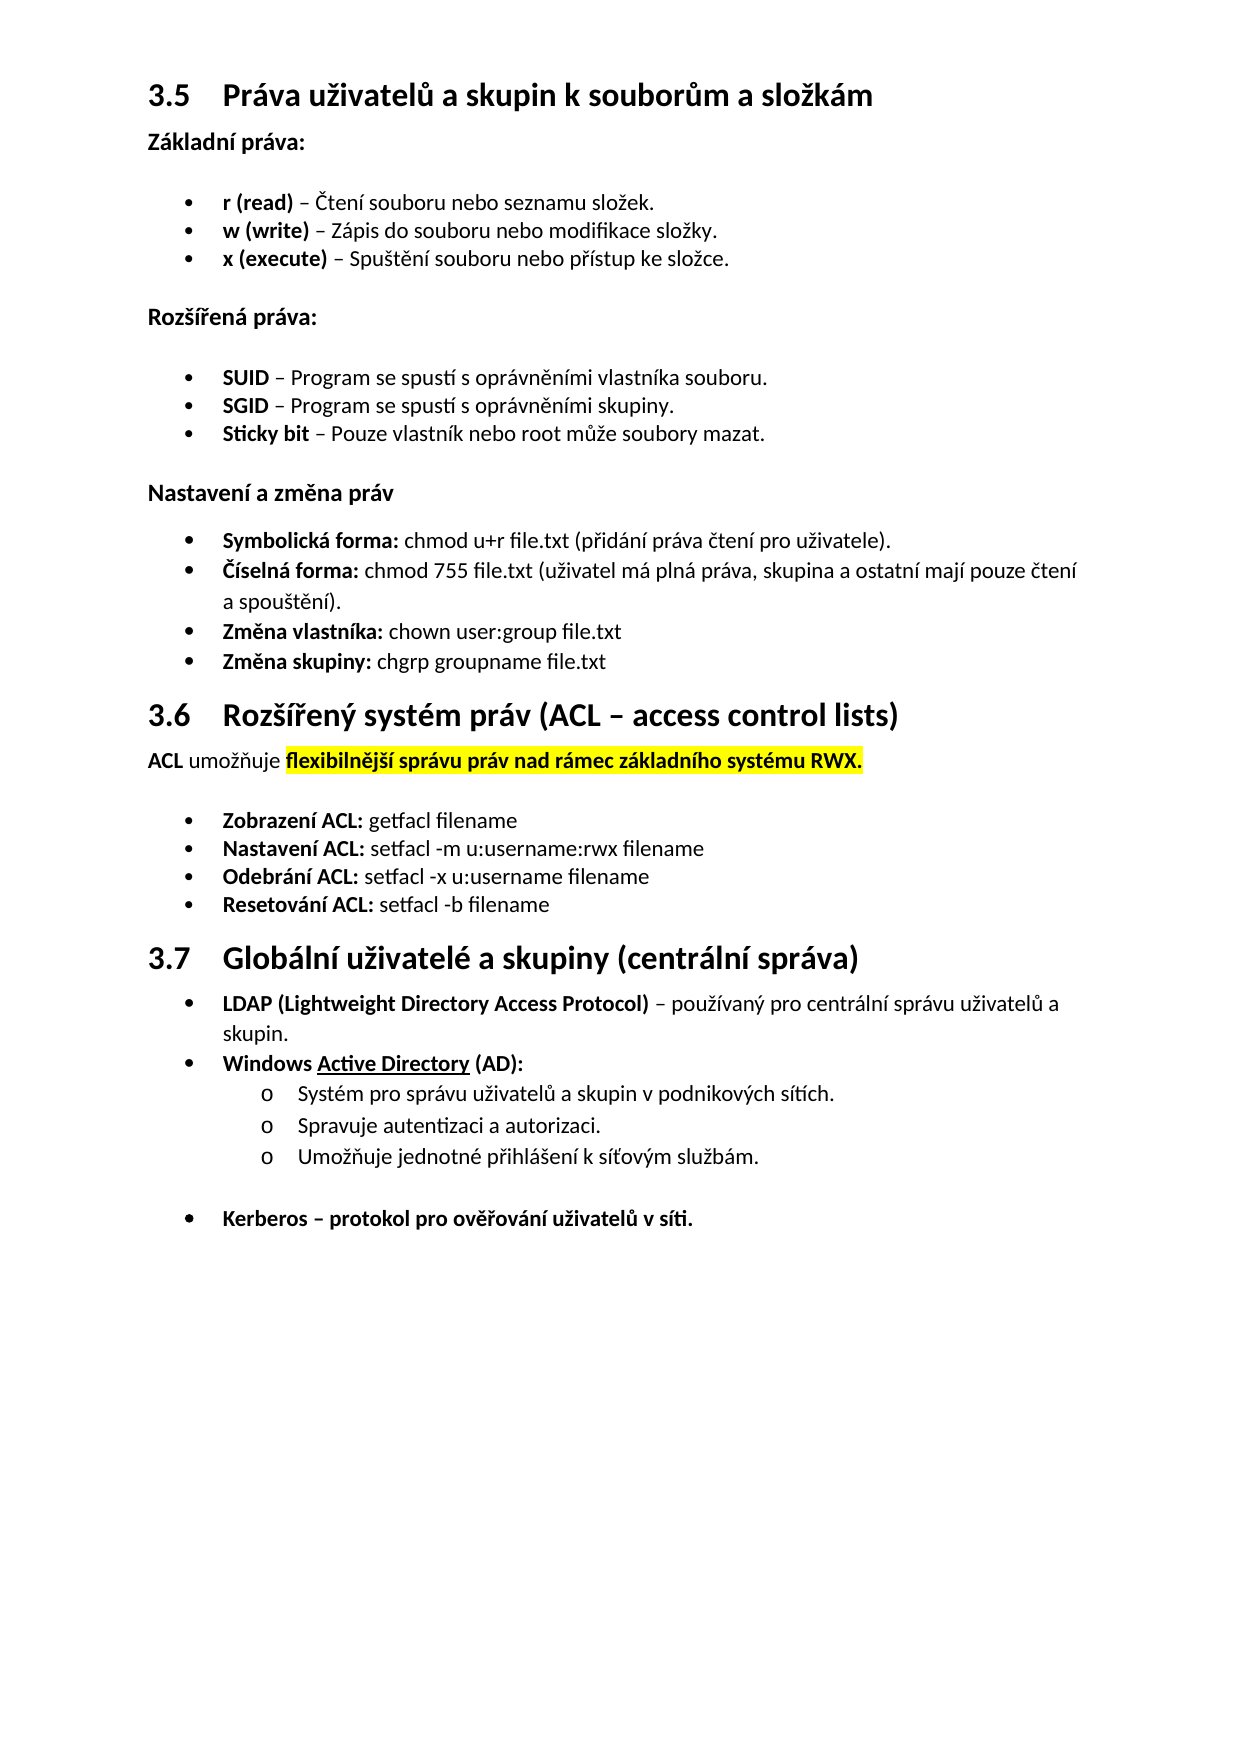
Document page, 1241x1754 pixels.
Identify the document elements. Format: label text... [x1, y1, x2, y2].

list Windows Active Directory (AD): [185, 1049, 1093, 1077]
list Resetování ACL: setfacl -b filename [185, 890, 1093, 918]
subtitle Práva uživatelů a skupin k souborům a složkám [148, 74, 1093, 114]
list Kerberos – protokol pro ověřování uživatelů v síti. [185, 1204, 1093, 1232]
list Sticky bit – Pouze vlastník nebo root může soubory mazat. [185, 419, 1093, 448]
list SUID – Program se spustí s oprávněními vlastníka souboru. [185, 363, 1093, 392]
list r (read) – Čtení souboru nebo seznamu složek. [185, 188, 1093, 216]
text Základní práva: [148, 126, 1093, 157]
list Nastavení ACL: setfacl -m u:username:rwx filename [185, 834, 1093, 862]
text ACL umožňuje flexibilnější správu práv nad rámec základního systému RWX. [148, 746, 1093, 774]
subtitle Globální uživatelé a skupiny (centrální správa) [148, 937, 1093, 977]
list Změna skupiny: chgrp groupname file.txt [185, 647, 1093, 675]
subtitle Rozšířený systém práv (ACL – access control lists) [148, 694, 1093, 735]
list Spravuje autentizaci a autorizaci. [260, 1111, 1093, 1140]
list Systém pro správu uživatelů a skupin v podnikových sítích. [260, 1079, 1093, 1109]
list Odebrání ACL: setfacl -x u:username filename [185, 862, 1093, 890]
list w (write) – Zápis do souboru nebo modifikace složky. [185, 216, 1093, 244]
list x (execute) – Spuštění souboru nebo přístup ke složce. [185, 244, 1093, 272]
list Umožňuje jednotné přihlášení k síťovým službám. [260, 1142, 1093, 1172]
list Zobrazení ACL: getfacl filename [185, 806, 1093, 834]
text Nastavení a změna práv [148, 477, 1093, 507]
list Symbolická forma: chmod u+r file.txt (přidání práva čtení pro uživatele). [185, 526, 1093, 554]
list SGID – Program se spustí s oprávněními skupiny. [185, 392, 1093, 419]
list LDAP (Lightweight Directory Access Protocol) – používaný pro centrální správu uživatelů a skupin. [185, 989, 1093, 1047]
list Změna vlastníka: chown user:group file.txt [185, 617, 1093, 645]
list Číselná forma: chmod 755 file.txt (uživatel má plná práva, skupina a ostatní mají pouze čtení a spouštění). [185, 557, 1093, 615]
text Rozšířená práva: [148, 301, 1093, 332]
